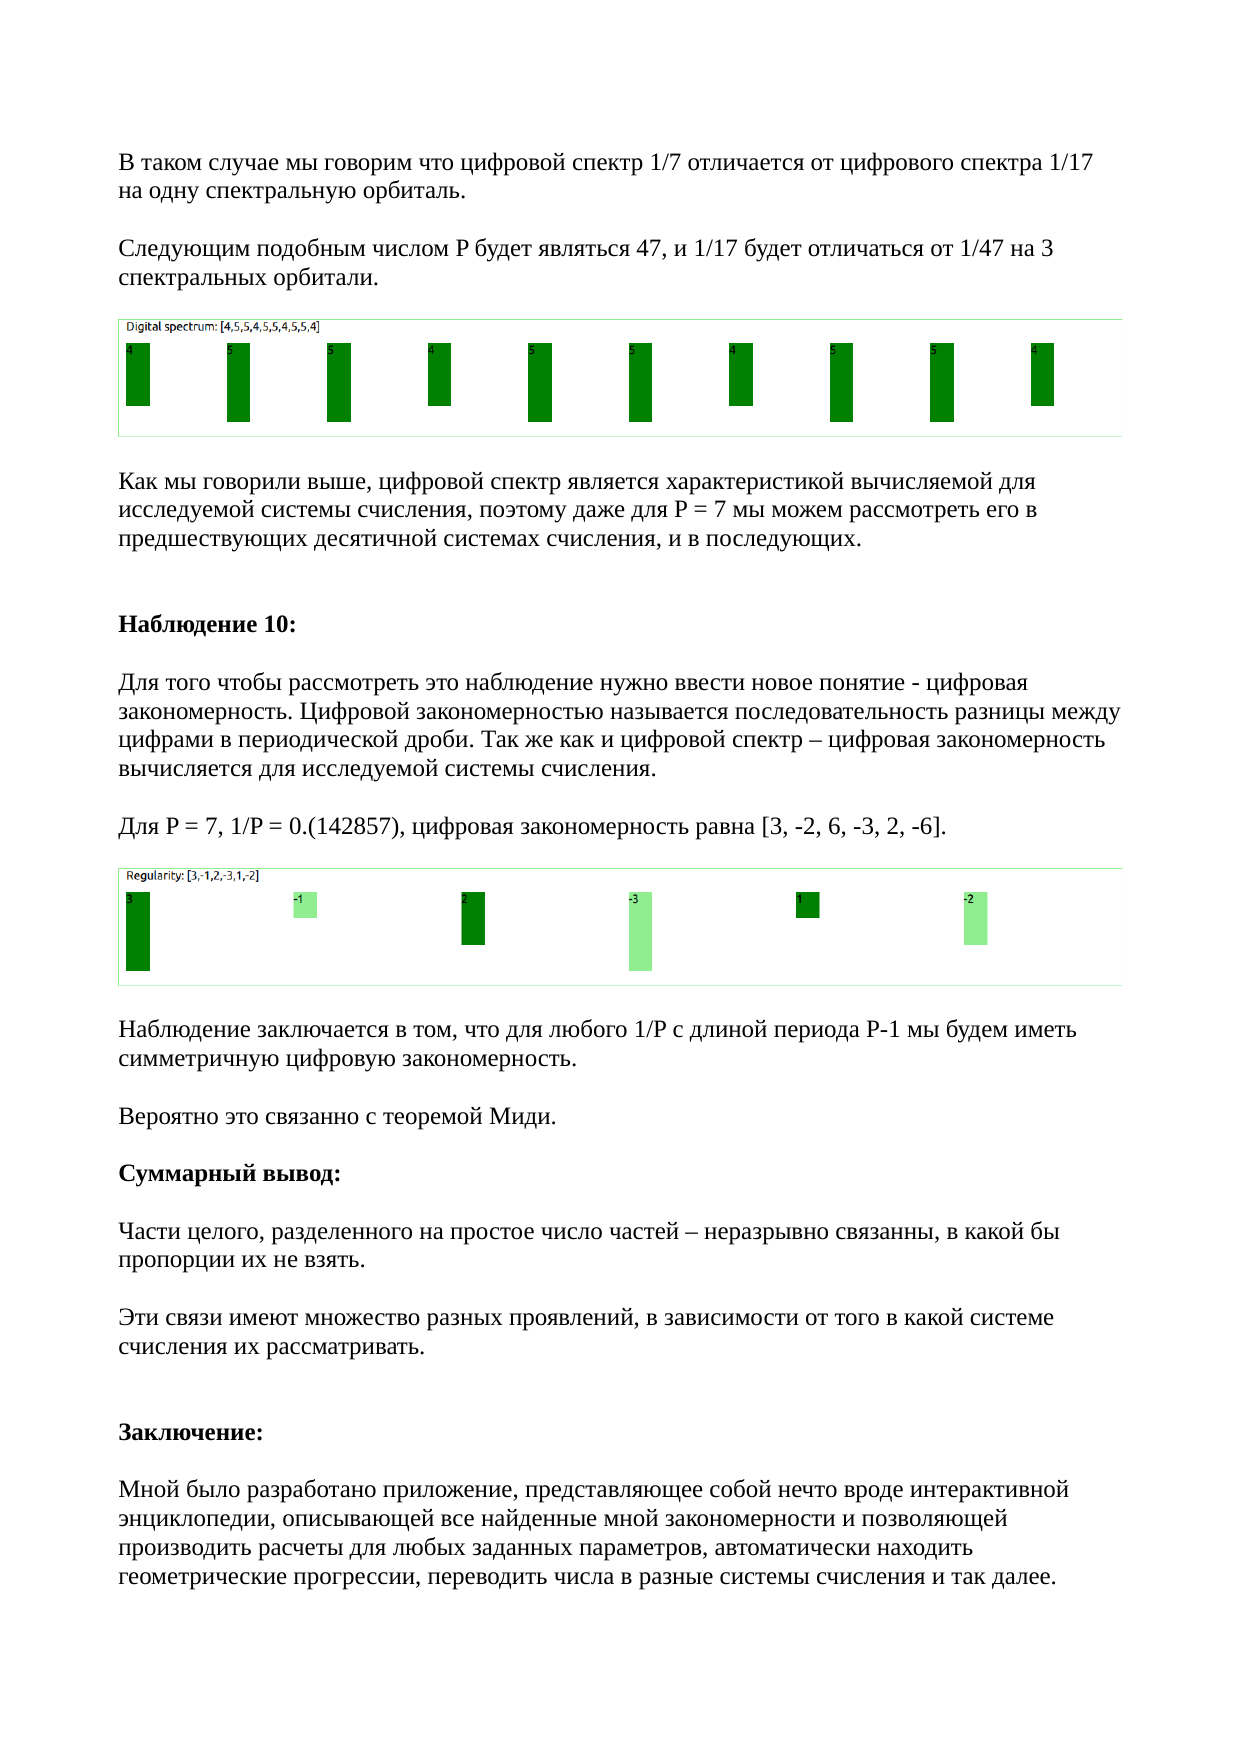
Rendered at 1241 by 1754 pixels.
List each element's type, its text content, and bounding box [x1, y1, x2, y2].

text Вероятно это связанно с теоремой Миди. [118, 1101, 1122, 1129]
text Наблюдение 10: [118, 609, 1122, 638]
text Следующим подобным числом P будет являться 47, и 1/17 будет отличаться от 1/47 на 3 спектральных орбитали. [118, 233, 1122, 291]
text Для того чтобы рассмотреть это наблюдение нужно ввести новое понятие - цифровая закономерность. Цифровой закономерностью называется последовательность разницы между цифрами в периодической дроби. Так же как и цифровой спектр – цифровая закономерность вычисляется для исследуемой системы счисления. [118, 667, 1122, 782]
text Заключение: [118, 1417, 1122, 1446]
text Как мы говорили выше, цифровой спектр является характеристикой вычисляемой для исследуемой системы счисления, поэтому даже для P = 7 мы можем рассмотреть его в предшествующих десятичной системах счисления, и в последующих. [118, 466, 1122, 552]
text Эти связи имеют множество разных проявлений, в зависимости от того в какой системе счисления их рассматривать. [118, 1302, 1122, 1359]
text В таком случае мы говорим что цифровой спектр 1/7 отличается от цифрового спектра 1/17 на одну спектральную орбиталь. [118, 147, 1122, 204]
text Мной было разработано приложение, представляющее собой нечто вроде интерактивной энциклопедии, описывающей все найденные мной закономерности и позволяющей производить расчеты для любых заданных параметров, автоматически находить геометрические прогрессии, переводить числа в разные системы счисления и так далее. [118, 1474, 1122, 1589]
text Наблюдение заключается в том, что для любого 1/P с длиной периода P-1 мы будем иметь симметричную цифровую закономерность. [118, 1014, 1122, 1072]
text Суммарный вывод: [118, 1158, 1122, 1187]
text Для P = 7, 1/P = 0.(142857), цифровая закономерность равна [3, -2, 6, -3, 2, -6]. [118, 811, 1122, 839]
text Части целого, разделенного на простое число частей – неразрывно связанны, в какой бы пропорции их не взять. [118, 1216, 1122, 1273]
picture [118, 319, 1123, 437]
picture [118, 868, 1123, 986]
